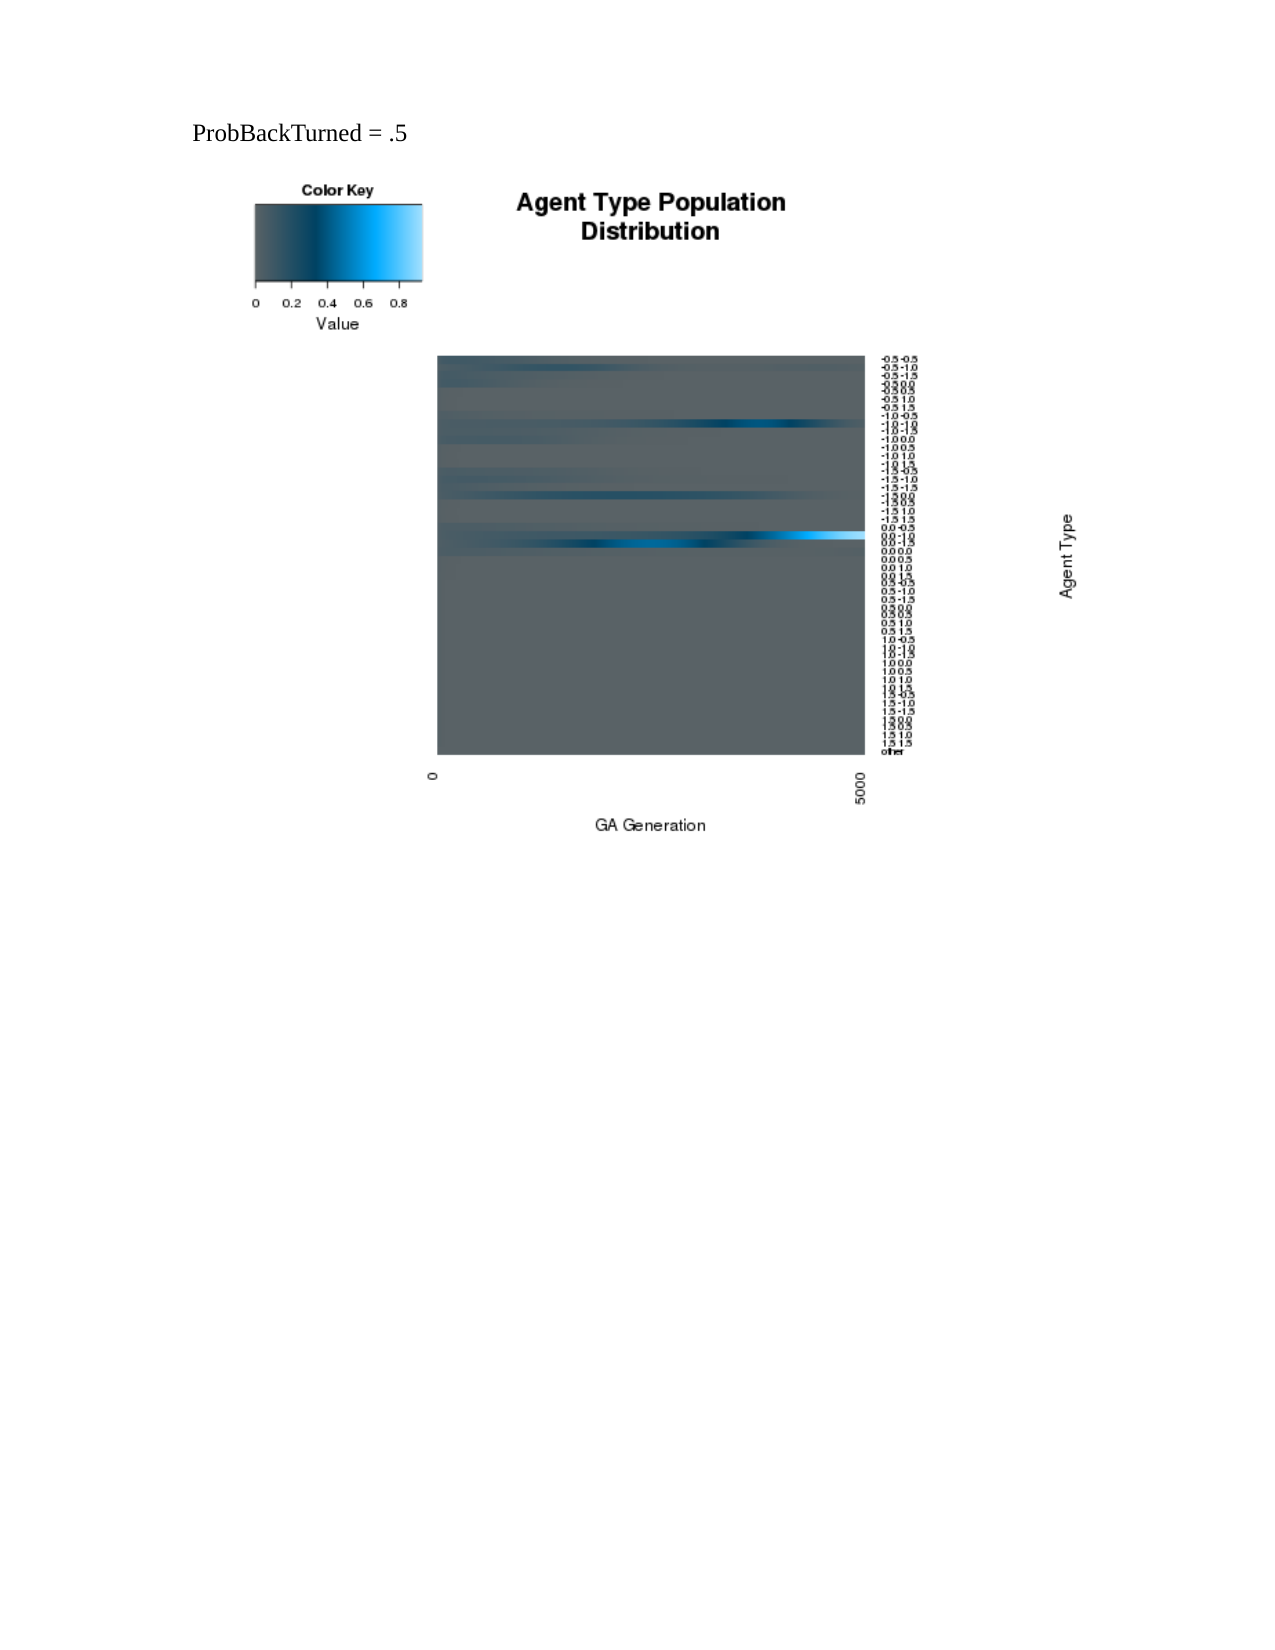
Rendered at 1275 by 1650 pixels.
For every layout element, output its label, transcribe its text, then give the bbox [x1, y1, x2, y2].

text ProbBackTurned = .5 [118, 118, 1157, 147]
picture [196, 175, 1079, 838]
